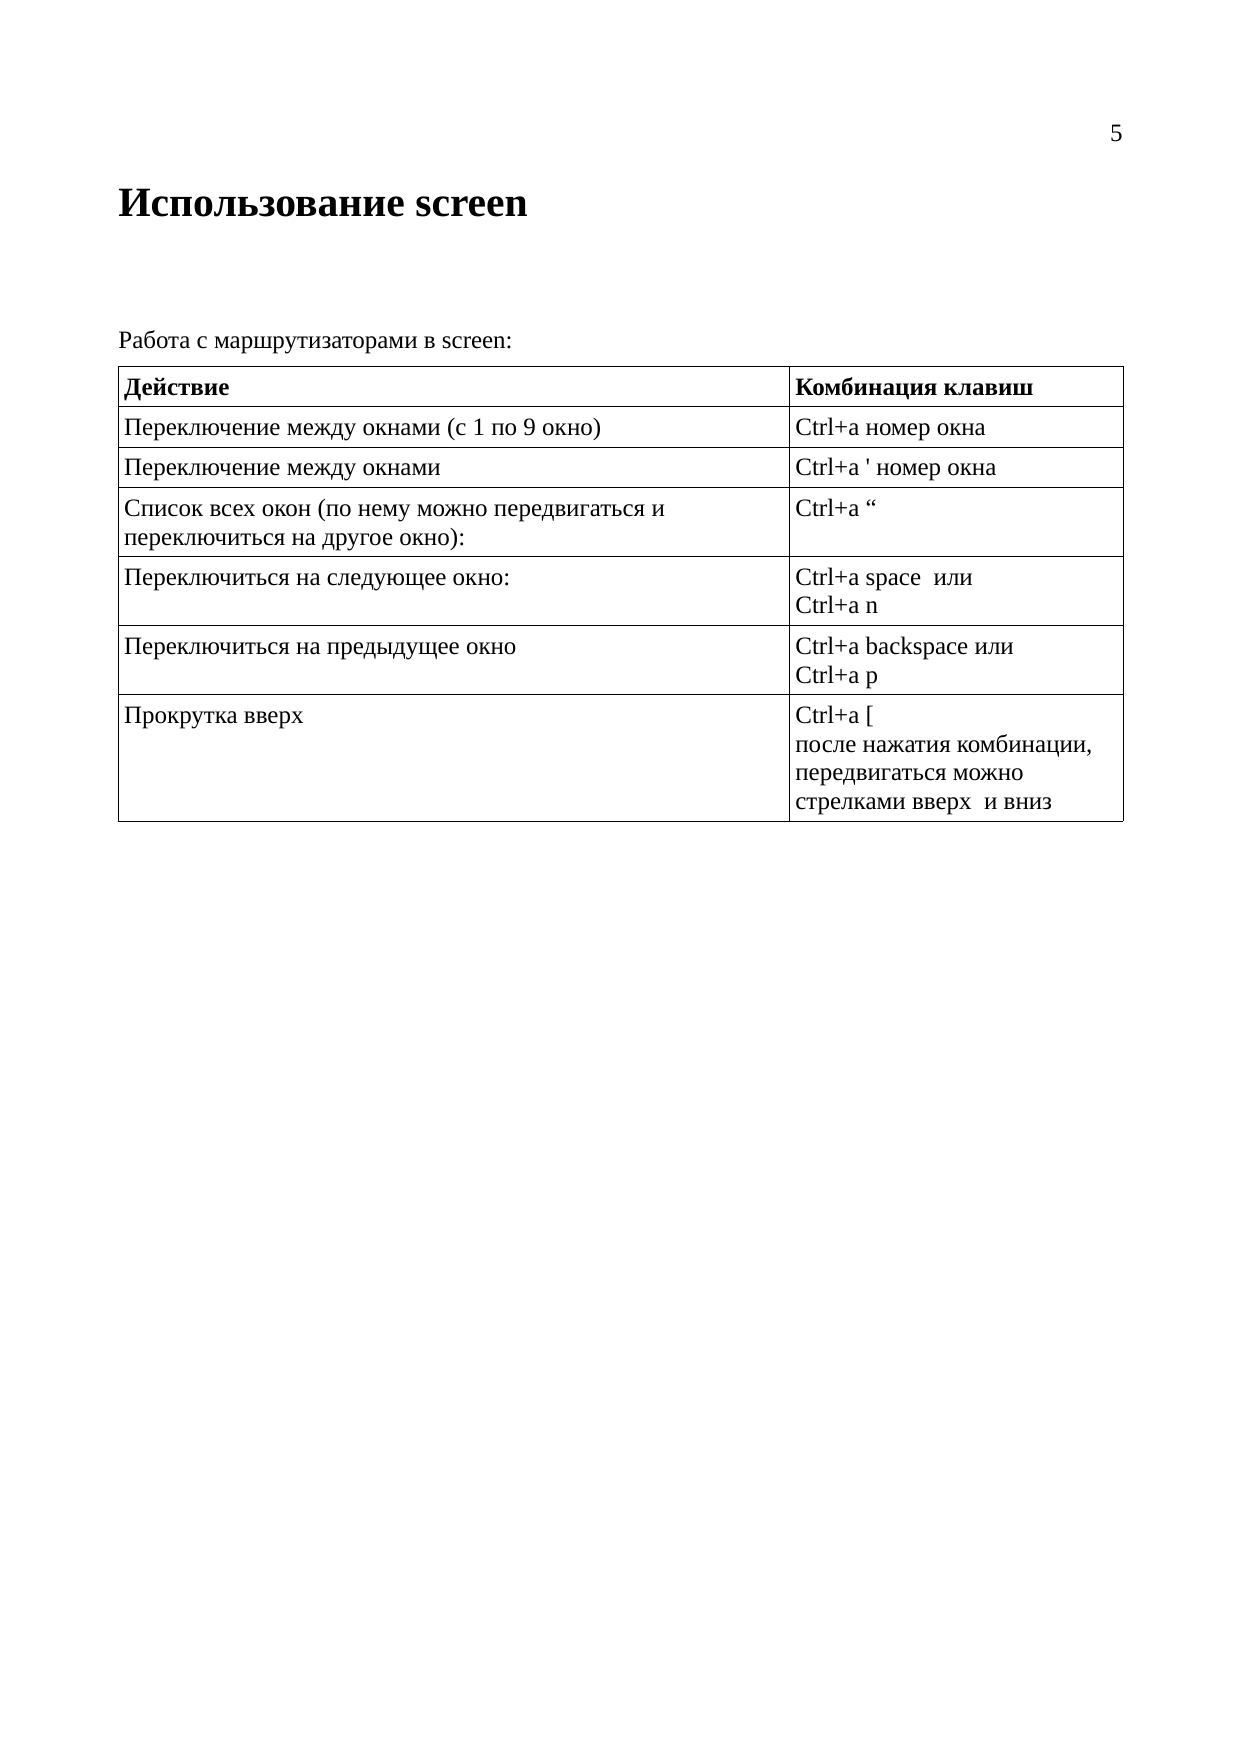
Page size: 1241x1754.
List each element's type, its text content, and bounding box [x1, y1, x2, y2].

table_cell Переключение между окнами [119, 448, 789, 487]
table_cell Ctrl+a “ [790, 488, 1123, 556]
text Работа с маршрутизаторами в screen: [118, 325, 1122, 353]
text Использование screen [118, 177, 1122, 225]
table_cell Ctrl+a номер окна [790, 407, 1123, 447]
table_cell Переключиться на предыдущее окно [119, 626, 789, 694]
table_header Действие [119, 367, 789, 406]
table_cell Список всех окон (по нему можно передвигаться и переключиться на другое окно): [119, 488, 789, 556]
table_cell Ctrl+a backspace или Ctrl+a p [790, 626, 1123, 694]
table_header Комбинация клавиш [790, 367, 1123, 406]
table_cell Ctrl+a ' номер окна [790, 448, 1123, 487]
table_cell Переключение между окнами (с 1 по 9 окно) [119, 407, 789, 447]
table_cell Прокрутка вверх [119, 695, 789, 821]
table_cell Ctrl+a space или Ctrl+a n [790, 557, 1123, 625]
table_cell Ctrl+a [ после нажатия комбинации, передвигаться можно стрелками вверх и вниз [790, 695, 1123, 821]
table_cell Переключиться на следующее окно: [119, 557, 789, 625]
